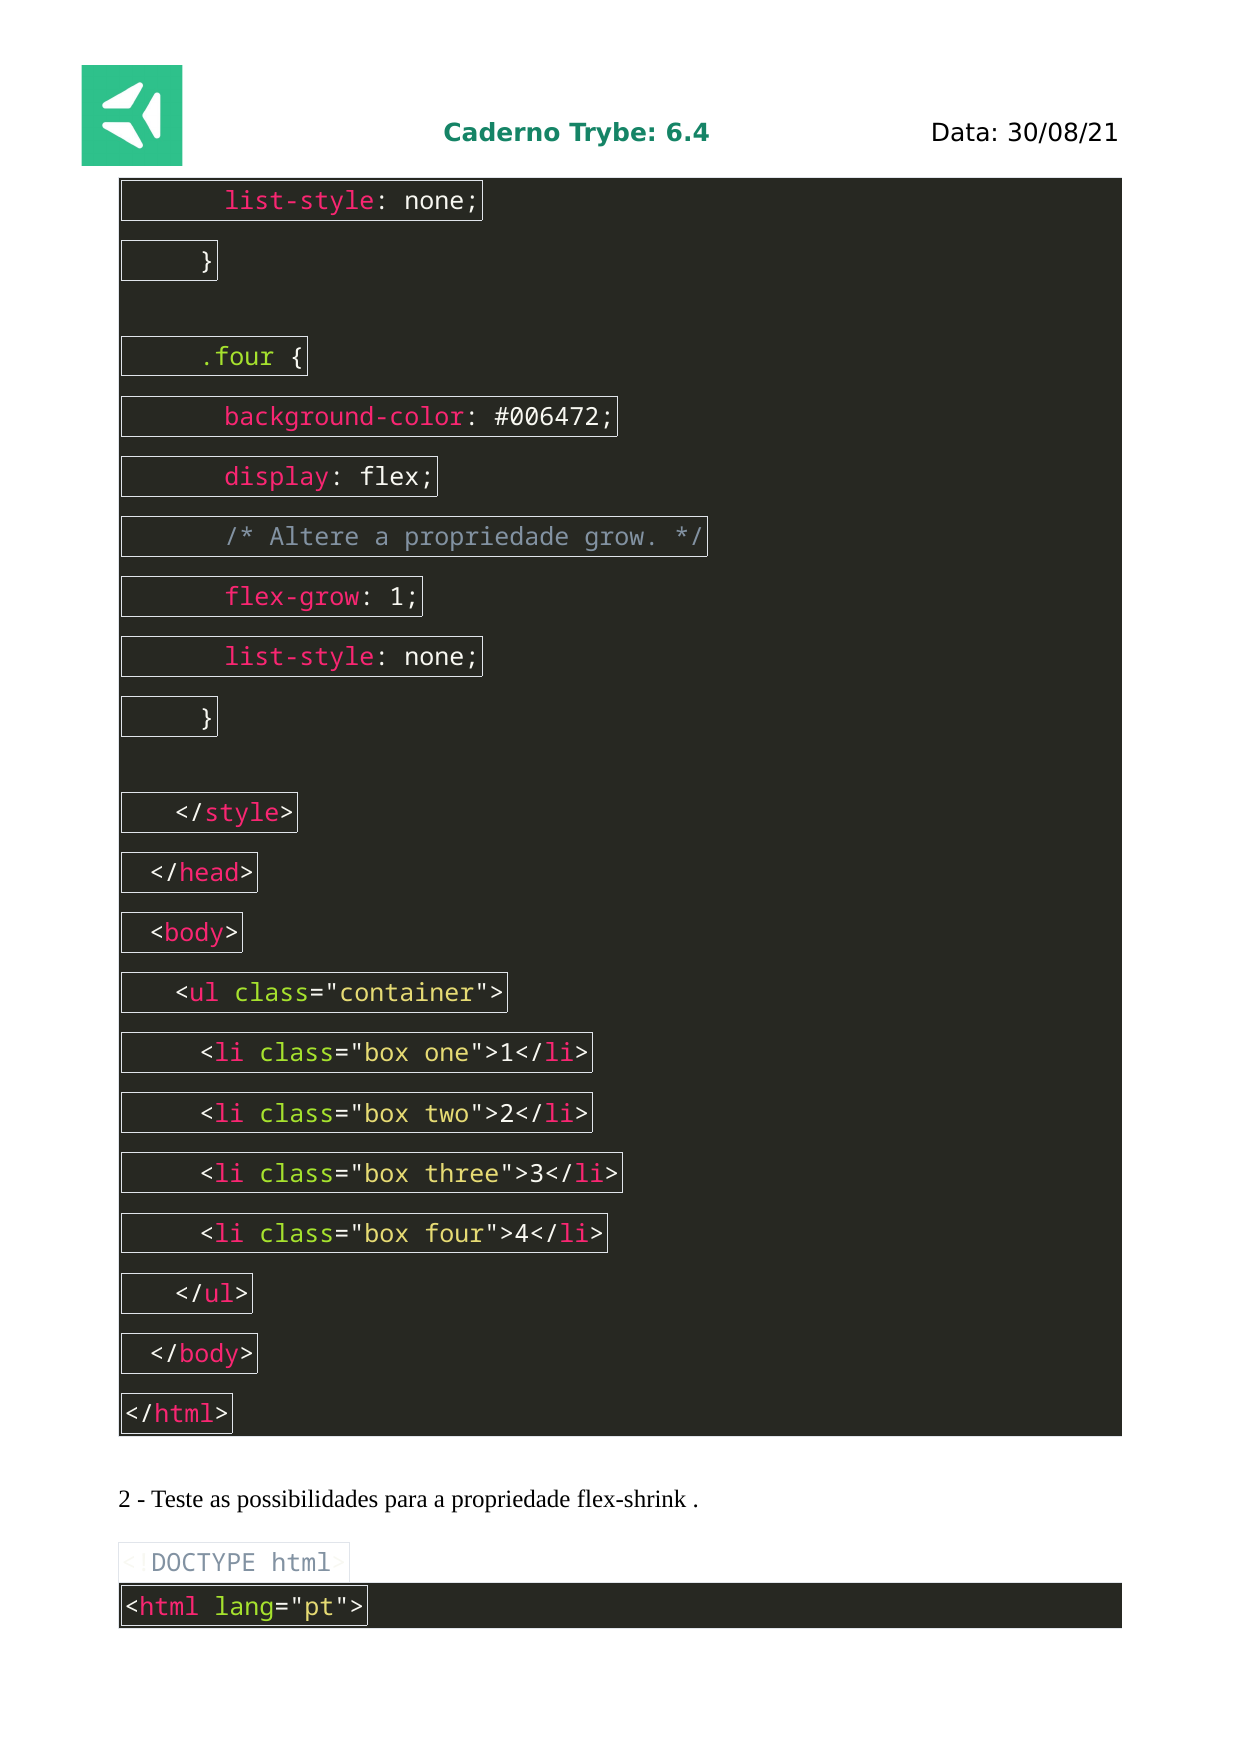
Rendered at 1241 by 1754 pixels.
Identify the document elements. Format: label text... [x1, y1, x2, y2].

text <li class="box two">2</li> [119, 1089, 1122, 1132]
text </body> [119, 1329, 1122, 1373]
text <li class="box three">3</li> [119, 1149, 1122, 1192]
text display: flex; [119, 453, 1122, 496]
text } [119, 693, 1122, 736]
text </style> [119, 789, 1122, 832]
text <html lang="pt"> [119, 1583, 1122, 1628]
picture [81, 65, 183, 166]
text .four { [119, 332, 1122, 376]
text } [119, 237, 1122, 280]
text <li class="box four">4</li> [119, 1209, 1122, 1252]
text <!DOCTYPE html> [119, 1543, 349, 1582]
text <body> [119, 909, 1122, 952]
text </ul> [119, 1269, 1122, 1313]
text flex-grow: 1; [119, 573, 1122, 616]
text <li class="box one">1</li> [119, 1029, 1122, 1072]
text </html> [119, 1390, 1122, 1436]
text 2 - Teste as possibilidades para a propriedade flex-shrink . [118, 1484, 1122, 1513]
text <ul class="container"> [119, 969, 1122, 1012]
text [350, 1542, 1122, 1582]
text </head> [119, 849, 1122, 892]
text /* Altere a propriedade grow. */ [119, 513, 1122, 556]
text list-style: none; [119, 178, 1122, 220]
text list-style: none; [119, 633, 1122, 676]
text background-color: #006472; [119, 393, 1122, 436]
